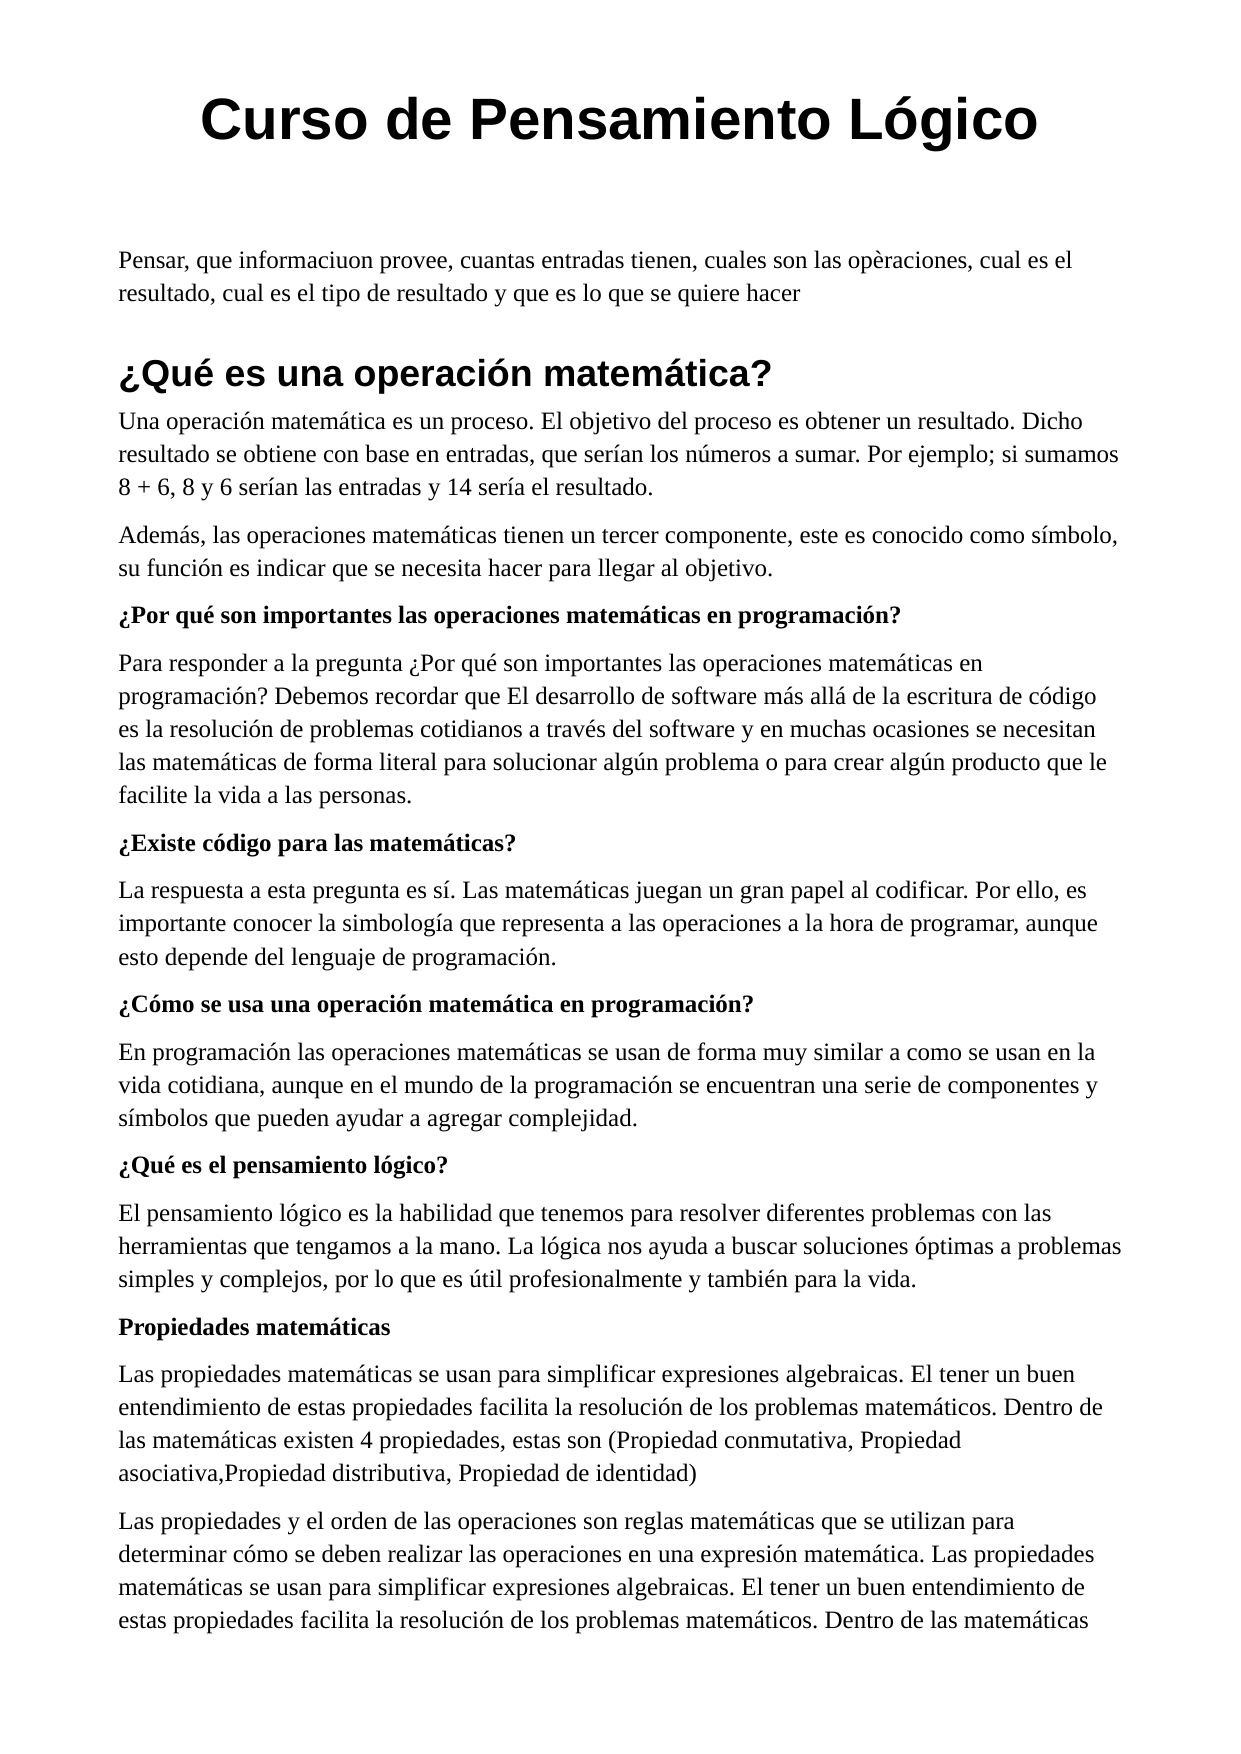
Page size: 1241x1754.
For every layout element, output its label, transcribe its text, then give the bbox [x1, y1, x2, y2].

title Curso de Pensamiento Lógico [118, 85, 1122, 152]
text ¿Cómo se usa una operación matemática en programación? [118, 989, 1122, 1018]
text ¿Por qué son importantes las operaciones matemáticas en programación? [118, 601, 1122, 629]
text La respuesta a esta pregunta es sí. Las matemáticas juegan un gran papel al codificar. Por ello, es importante conocer la simbología que representa a las operaciones a la hora de programar, aunque esto depende del lenguaje de programación. [118, 876, 1122, 970]
text En programación las operaciones matemáticas se usan de forma muy similar a como se usan en la vida cotidiana, aunque en el mundo de la programación se encuentran una serie de componentes y símbolos que pueden ayudar a agregar complejidad. [118, 1037, 1122, 1132]
text Pensar, que informaciuon provee, cuantas entradas tienen, cuales son las opèraciones, cual es el resultado, cual es el tipo de resultado y que es lo que se quiere hacer [118, 245, 1122, 307]
text Propiedades matemáticas [118, 1312, 1122, 1340]
text ¿Qué es el pensamiento lógico? [118, 1150, 1122, 1179]
text Para responder a la pregunta ¿Por qué son importantes las operaciones matemáticas en programación? Debemos recordar que El desarrollo de software más allá de la escritura de código es la resolución de problemas cotidianos a través del software y en muchas ocasiones se necesitan las matemáticas de forma literal para solucionar algún problema o para crear algún producto que le facilite la vida a las personas. [118, 648, 1122, 809]
text Además, las operaciones matemáticas tienen un tercer componente, este es conocido como símbolo, su función es indicar que se necesita hacer para llegar al objetivo. [118, 520, 1122, 582]
text El pensamiento lógico es la habilidad que tenemos para resolver diferentes problemas con las herramientas que tengamos a la mano. La lógica nos ayuda a buscar soluciones óptimas a problemas simples y complejos, por lo que es útil profesionalmente y también para la vida. [118, 1198, 1122, 1293]
subtitle ¿Qué es una operación matemática? [118, 351, 1122, 394]
text Una operación matemática es un proceso. El objetivo del proceso es obtener un resultado. Dicho resultado se obtiene con base en entradas, que serían los números a sumar. Por ejemplo; si sumamos 8 + 6, 8 y 6 serían las entradas y 14 sería el resultado. [118, 406, 1122, 501]
text Las propiedades matemáticas se usan para simplificar expresiones algebraicas. El tener un buen entendimiento de estas propiedades facilita la resolución de los problemas matemáticos. Dentro de las matemáticas existen 4 propiedades, estas son (Propiedad conmutativa, Propiedad asociativa,Propiedad distributiva, Propiedad de identidad) [118, 1359, 1122, 1487]
text ¿Existe código para las matemáticas? [118, 828, 1122, 857]
text Las propiedades y el orden de las operaciones son reglas matemáticas que se utilizan para determinar cómo se deben realizar las operaciones en una expresión matemática. Las propiedades matemáticas se usan para simplificar expresiones algebraicas. El tener un buen entendimiento de estas propiedades facilita la resolución de los problemas matemáticos. Dentro de las matemáticas [118, 1506, 1122, 1634]
